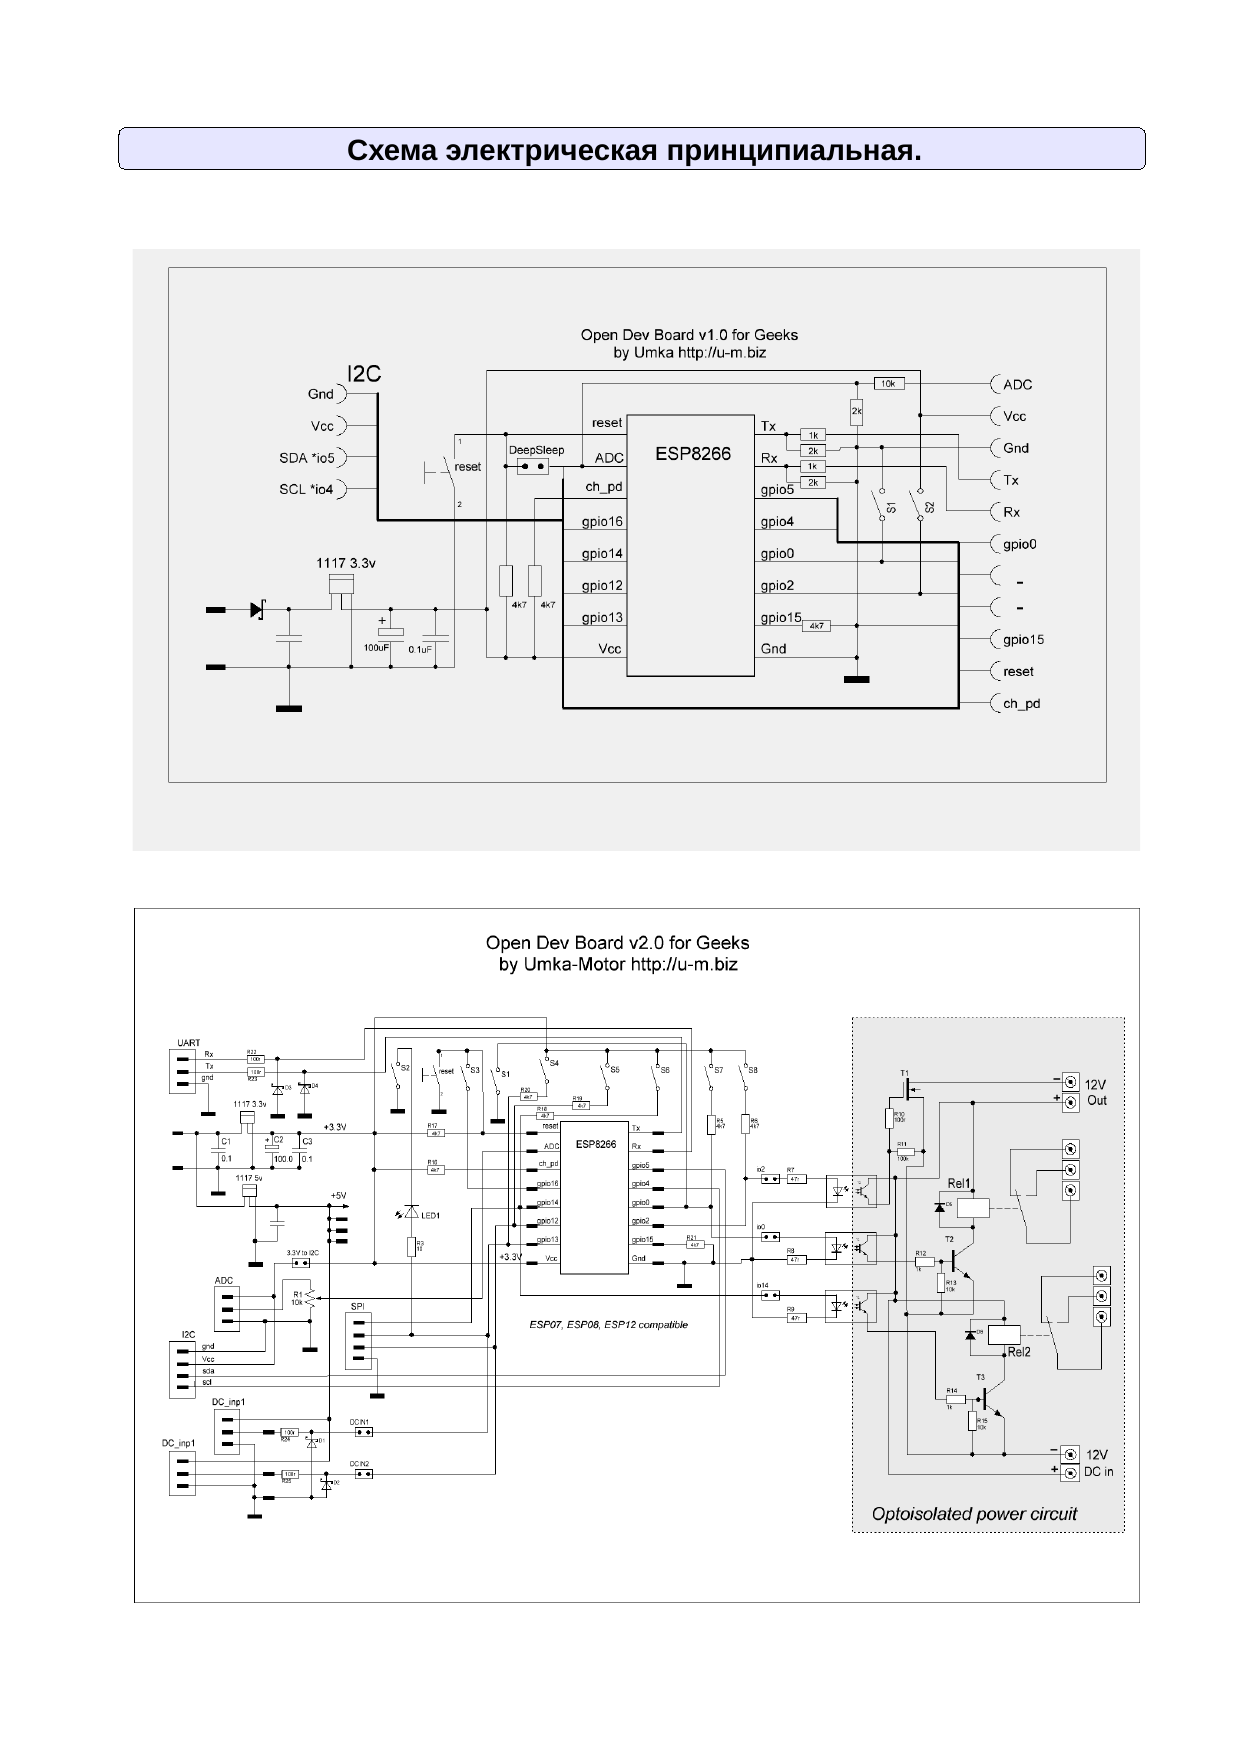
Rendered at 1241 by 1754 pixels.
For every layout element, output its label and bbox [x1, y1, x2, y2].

picture [132, 249, 1141, 851]
picture [121, 897, 1154, 1628]
